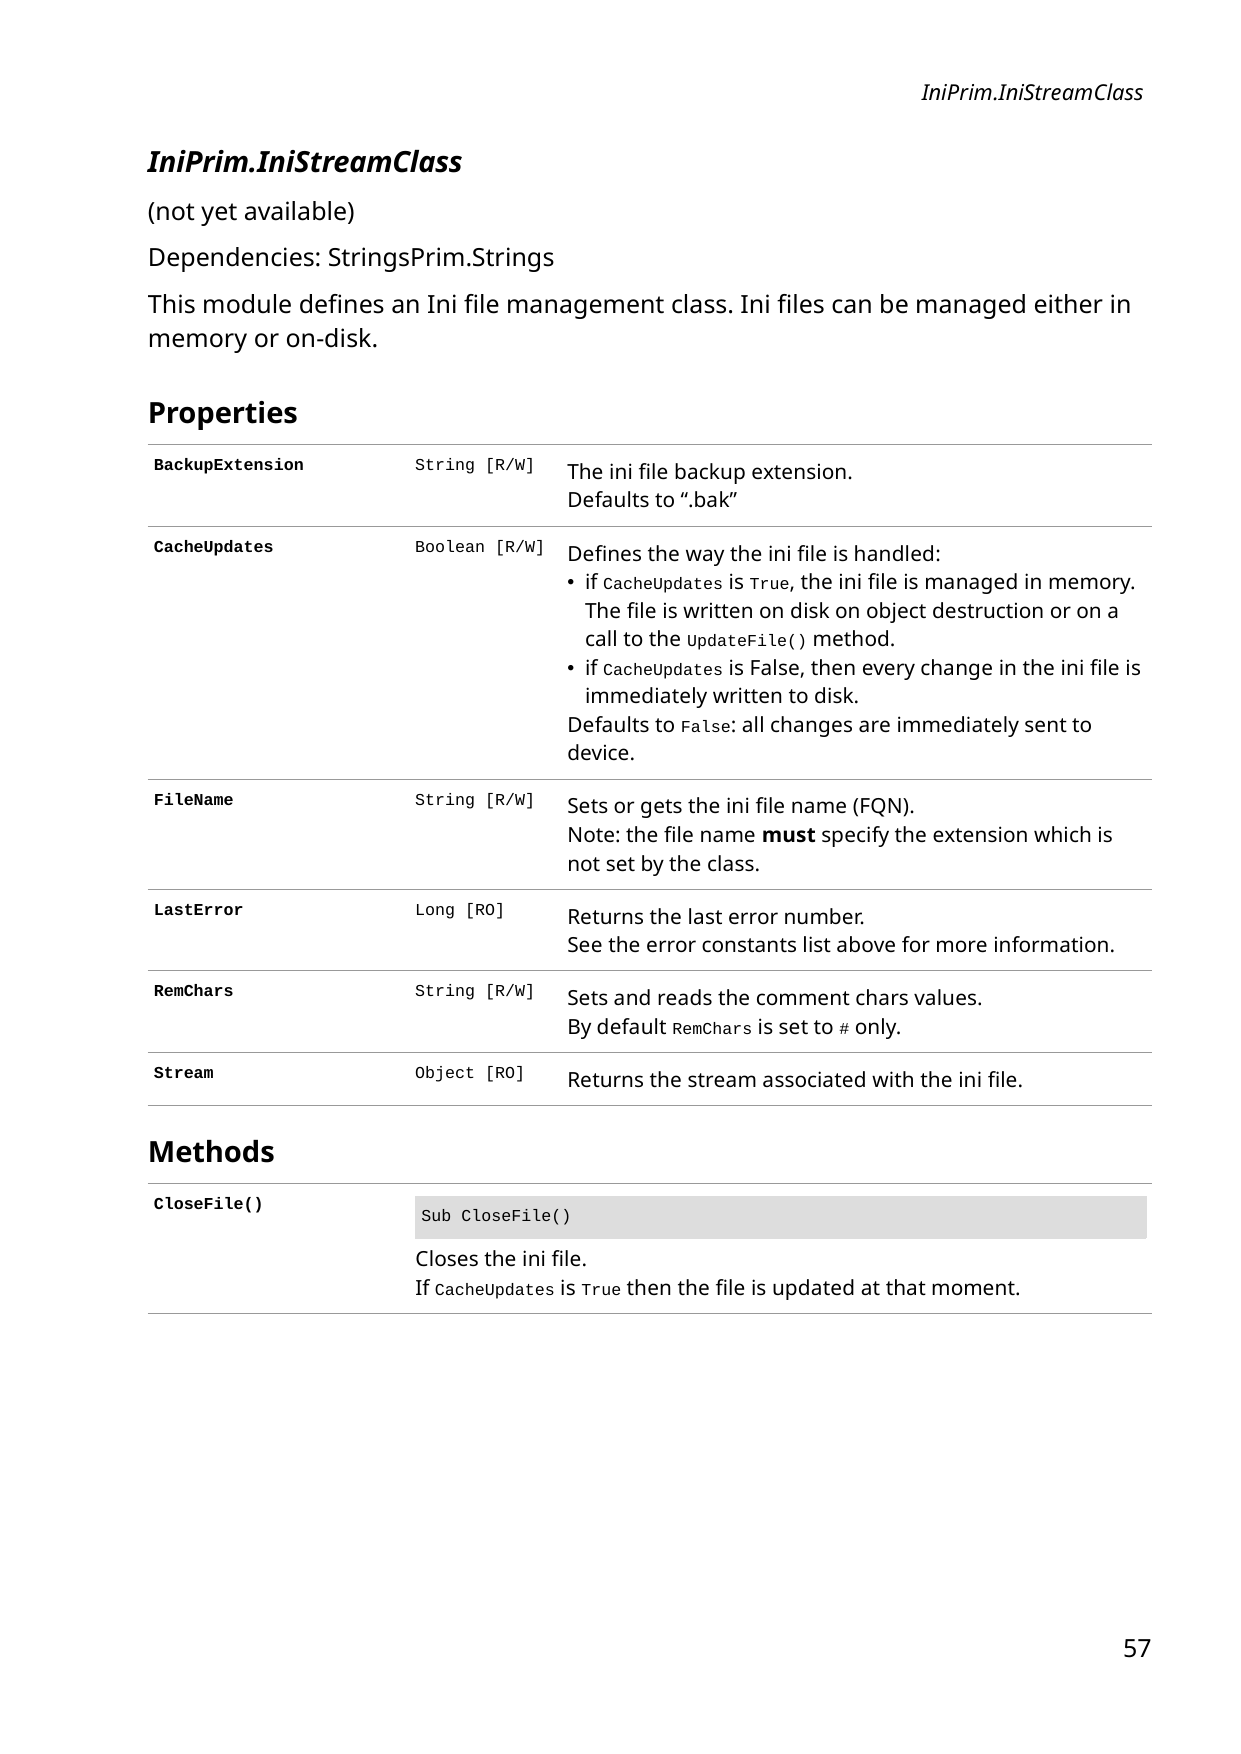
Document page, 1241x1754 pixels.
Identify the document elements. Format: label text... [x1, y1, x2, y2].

subtitle Properties [148, 392, 1152, 431]
table_cell String [R/W] [409, 971, 561, 1052]
table_header String [R/W] [409, 445, 561, 526]
table_cell RemChars [148, 971, 409, 1052]
table_cell LastError [148, 890, 409, 970]
table_header BackupExtension [148, 445, 409, 526]
subtitle IniPrim.IniStreamClass [148, 142, 1152, 181]
table_cell Object [RO] [409, 1053, 561, 1105]
table_cell FileName [148, 780, 409, 889]
table_cell String [R/W] [409, 780, 561, 889]
subtitle Methods [148, 1131, 1152, 1171]
table_cell Stream [148, 1053, 409, 1105]
table_header The ini file backup extension. Defaults to “.bak” [561, 445, 1152, 526]
table_cell Sets or gets the ini file name (FQN). Note: the file name must specify the extension which is not set by the class. [561, 780, 1152, 889]
table_cell CacheUpdates [148, 527, 409, 778]
table_cell Returns the last error number. See the error constants list above for more information. [561, 890, 1152, 970]
text This module defines an Ini file management class. Ini files can be managed either in memory or on-disk. [148, 287, 1152, 354]
table_cell Long [RO] [409, 890, 561, 970]
table_cell Defines the way the ini file is handled: if CacheUpdates is True, the ini file is managed in memory. The file is written on disk on object destruction or on a call to the UpdateFile() method. if CacheUpdates is False, then every change in the ini file is immediately written to disk. Defaults to False: all changes are immediately sent to device. [561, 527, 1152, 778]
table_header Sub CloseFile() Closes the ini file. If CacheUpdates is True then the file is updated at that moment. [409, 1184, 1152, 1313]
text (not yet available) [148, 194, 1152, 228]
table_cell Sets and reads the comment chars values. By default RemChars is set to # only. [561, 971, 1152, 1052]
table_cell Returns the stream associated with the ini file. [561, 1053, 1152, 1105]
table_header CloseFile() [148, 1184, 409, 1313]
table_cell Boolean [R/W] [409, 527, 561, 778]
text Dependencies: StringsPrim.Strings [148, 240, 1152, 274]
